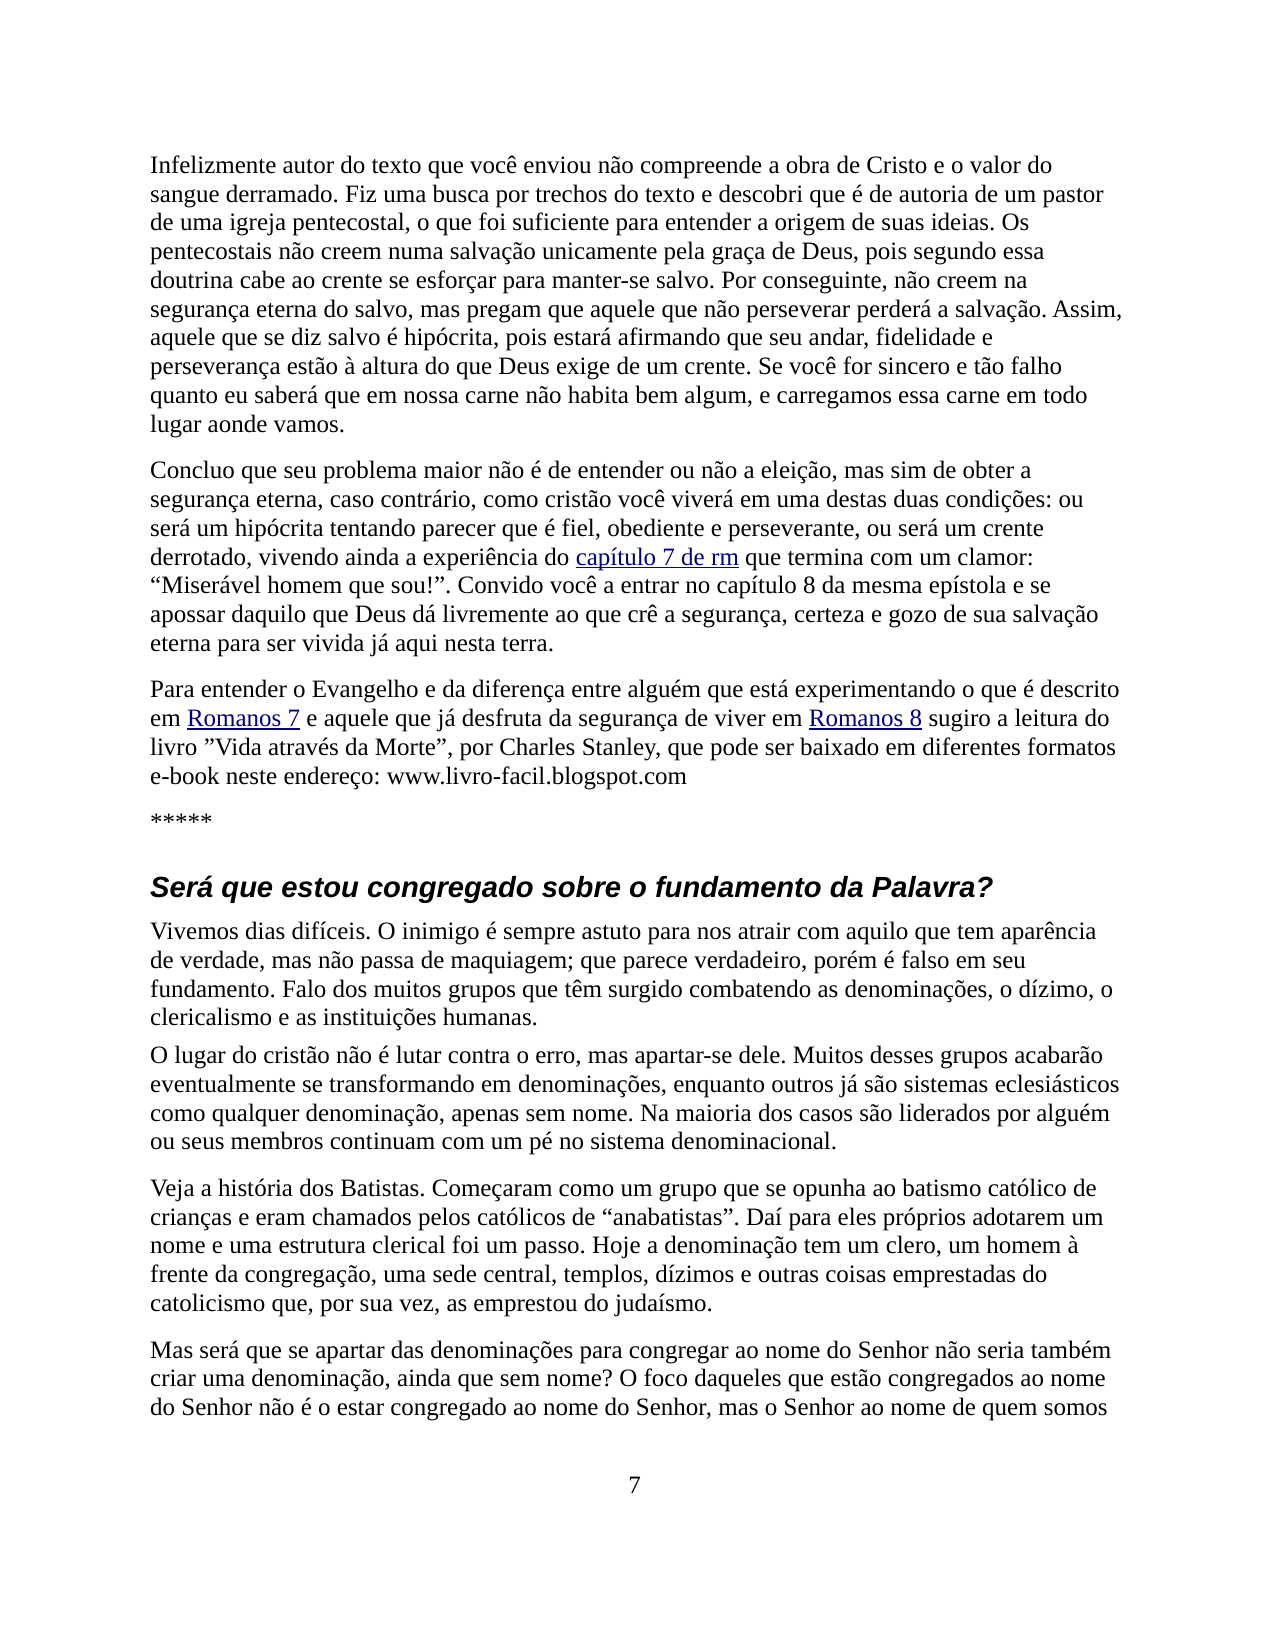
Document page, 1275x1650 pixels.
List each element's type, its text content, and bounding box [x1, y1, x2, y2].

text Concluo que seu problema maior não é de entender ou não a eleição, mas sim de obter a segurança eterna, caso contrário, como cristão você viverá em uma destas duas condições: ou será um hipócrita tentando parecer que é fiel, obediente e perseverante, ou será um crente derrotado, vivendo ainda a experiência do capítulo 7 de rm que termina com um clamor: “Miserável homem que sou!”. Convido você a entrar no capítulo 8 da mesma epístola e se apossar daquilo que Deus dá livremente ao que crê a segurança, certeza e gozo de sua salvação eterna para ser vivida já aqui nesta terra. [150, 455, 1125, 657]
text Veja a história dos Batistas. Começaram como um grupo que se opunha ao batismo católico de crianças e eram chamados pelos católicos de “anabatistas”. Daí para eles próprios adotarem um nome e uma estrutura clerical foi um passo. Hoje a denominação tem um clero, um homem à frente da congregação, uma sede central, templos, dízimos e outras coisas emprestadas do catolicismo que, por sua vez, as emprestou do judaísmo. [150, 1173, 1125, 1317]
text Para entender o Evangelho e da diferença entre alguém que está experimentando o que é descrito em Romanos 7 e aquele que já desfruta da segurança de viver em Romanos 8 sugiro a leitura do livro ”Vida através da Morte”, por Charles Stanley, que pode ser baixado em diferentes formatos e-book neste endereço: www.livro-facil.blogspot.com [150, 674, 1125, 789]
subtitle Será que estou congregado sobre o fundamento da Palavra? [150, 870, 1125, 904]
text Vivemos dias difíceis. O inimigo é sempre astuto para nos atrair com aquilo que tem aparência de verdade, mas não passa de maquiagem; que parece verdadeiro, porém é falso em seu fundamento. Falo dos muitos grupos que têm surgido combatendo as denominações, o dízimo, o clericalismo e as instituições humanas. [150, 916, 1125, 1031]
text ***** [150, 807, 1125, 836]
text O lugar do cristão não é lutar contra o erro, mas apartar-se dele. Muitos desses grupos acabarão eventualmente se transformando em denominações, enquanto outros já são sistemas eclesiásticos como qualquer denominação, apenas sem nome. Na maioria dos casos são liderados por alguém ou seus membros continuam com um pé no sistema denominacional. [150, 1040, 1125, 1155]
text Mas será que se apartar das denominações para congregar ao nome do Senhor não seria também criar uma denominação, ainda que sem nome? O foco daqueles que estão congregados ao nome do Senhor não é o estar congregado ao nome do Senhor, mas o Senhor ao nome de quem somos [150, 1335, 1125, 1421]
text Infelizmente autor do texto que você enviou não compreende a obra de Cristo e o valor do sangue derramado. Fiz uma busca por trechos do texto e descobri que é de autoria de um pastor de uma igreja pentecostal, o que foi suficiente para entender a origem de suas ideias. Os pentecostais não creem numa salvação unicamente pela graça de Deus, pois segundo essa doutrina cabe ao crente se esforçar para manter-se salvo. Por conseguinte, não creem na segurança eterna do salvo, mas pregam que aquele que não perseverar perderá a salvação. Assim, aquele que se diz salvo é hipócrita, pois estará afirmando que seu andar, fidelidade e perseverança estão à altura do que Deus exige de um crente. Se você for sincero e tão falho quanto eu saberá que em nossa carne não habita bem algum, e carregamos essa carne em todo lugar aonde vamos. [150, 150, 1125, 437]
